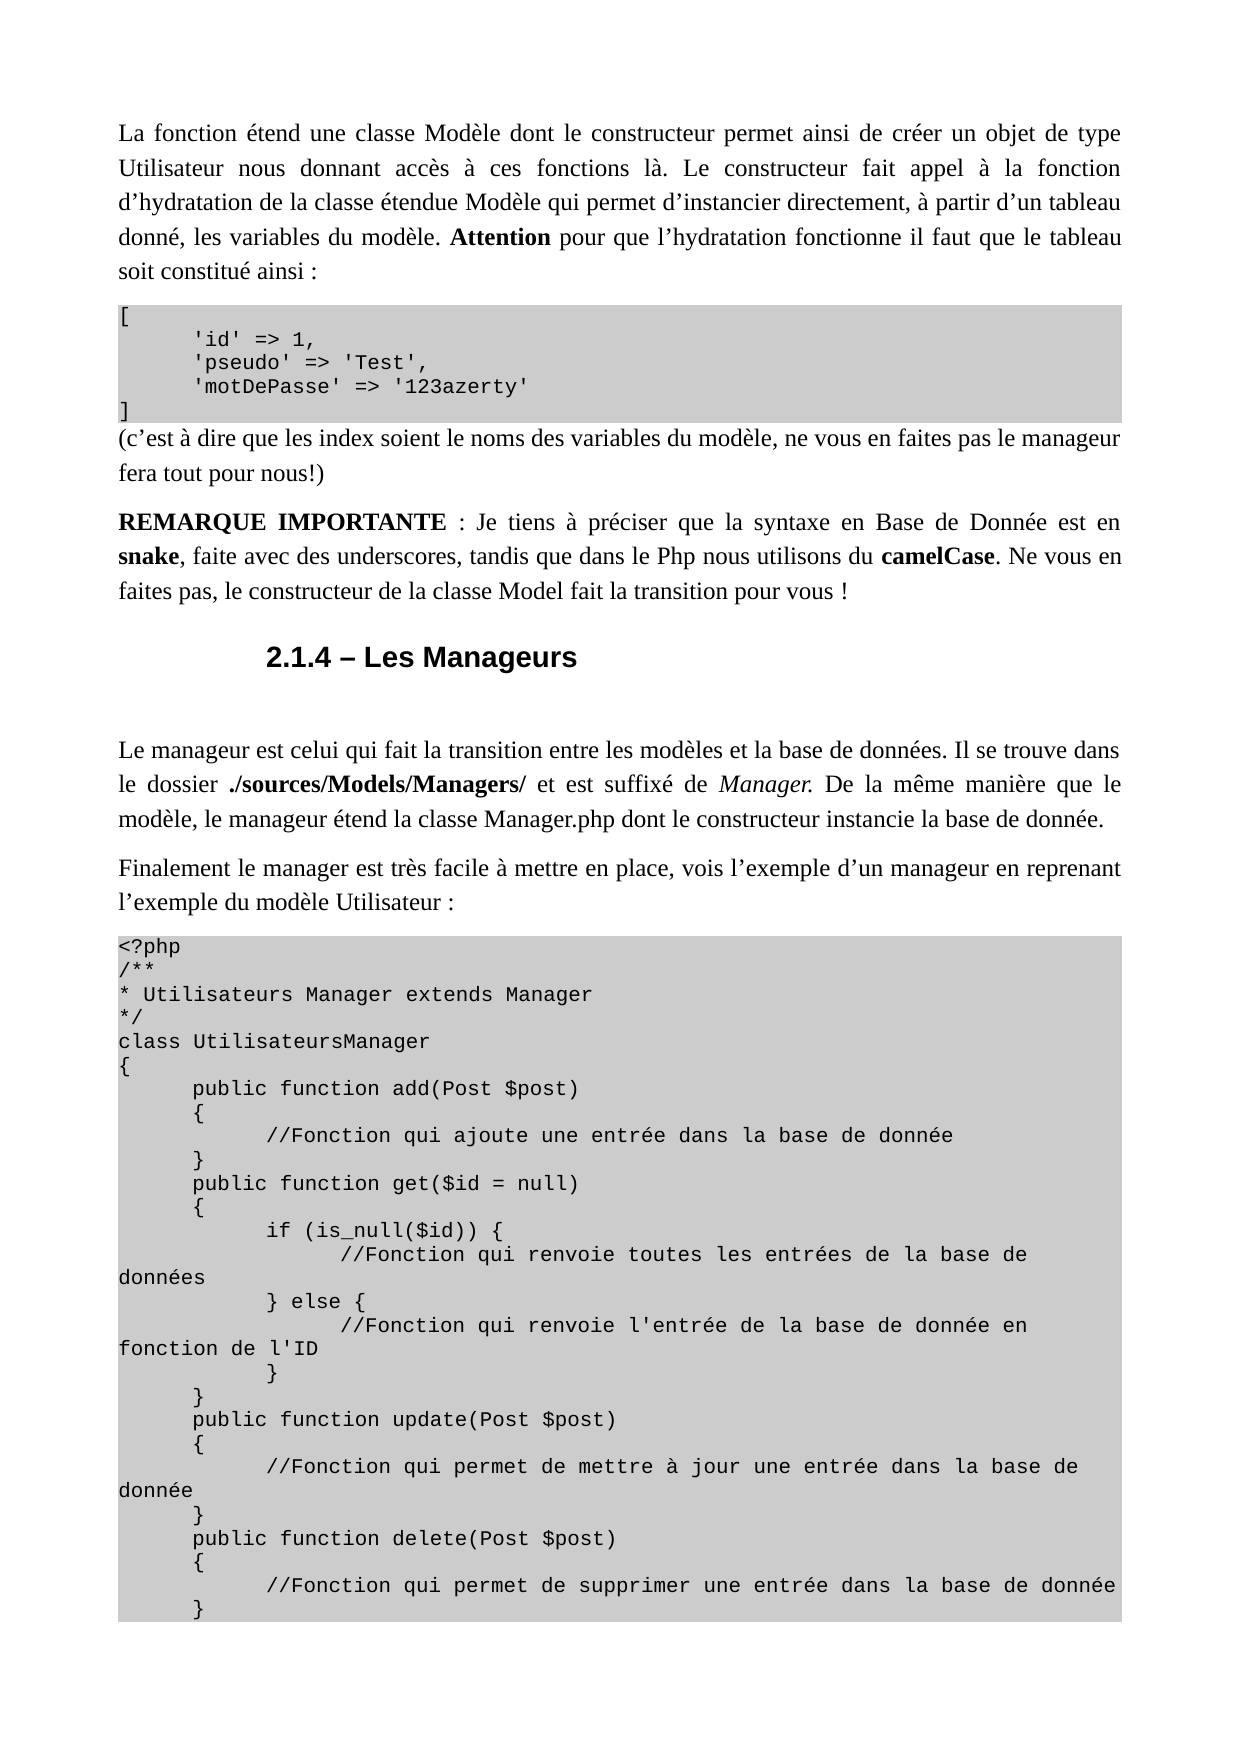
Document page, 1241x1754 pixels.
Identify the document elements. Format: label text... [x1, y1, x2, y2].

text public function delete(Post $post) [118, 1527, 1122, 1551]
text public function add(Post $post) [118, 1078, 1122, 1102]
text public function update(Post $post) [118, 1409, 1122, 1433]
text if (is_null($id)) { [118, 1220, 1122, 1244]
text } [118, 1149, 1122, 1173]
text //Fonction qui permet de supprimer une entrée dans la base de donnée [118, 1575, 1122, 1598]
text } [118, 1504, 1122, 1527]
text /** [118, 960, 1122, 984]
text Finalement le manager est très facile à mettre en place, vois l’exemple d’un manageur en reprenant l’exemple du modèle Utilisateur : [118, 853, 1122, 916]
text (c’est à dire que les index soient le noms des variables du modèle, ne vous en faites pas le manageur fera tout pour nous!) [118, 423, 1122, 487]
text } [118, 1598, 1122, 1622]
text 'id' => 1, [118, 329, 1122, 352]
text * Utilisateurs Manager extends Manager [118, 984, 1122, 1007]
text } [118, 1386, 1122, 1409]
text class UtilisateursManager [118, 1031, 1122, 1054]
text REMARQUE IMPORTANTE : Je tiens à préciser que la syntaxe en Base de Donnée est en snake, faite avec des underscores, tandis que dans le Php nous utilisons du camelCase. Ne vous en faites pas, le constructeur de la classe Model fait la transition pour vous ! [118, 507, 1122, 604]
text 'pseudo' => 'Test', [118, 352, 1122, 376]
text ] [118, 400, 1122, 423]
text Le manageur est celui qui fait la transition entre les modèles et la base de données. Il se trouve dans le dossier ./sources/Models/Managers/ et est suffixé de Manager. De la même manière que le modèle, le manageur étend la classe Manager.php dont le constructeur instancie la base de donnée. [118, 735, 1122, 832]
text } [118, 1362, 1122, 1386]
text [ [118, 305, 1122, 329]
text { [118, 1433, 1122, 1457]
subtitle 2.1.4 – Les Manageurs [118, 639, 1122, 673]
text } else { [118, 1291, 1122, 1315]
text //Fonction qui renvoie toutes les entrées de la base de données [118, 1244, 1122, 1291]
text La fonction étend une classe Modèle dont le constructeur permet ainsi de créer un objet de type Utilisateur nous donnant accès à ces fonctions là. Le constructeur fait appel à la fonction d’hydratation de la classe étendue Modèle qui permet d’instancier directement, à partir d’un tableau donné, les variables du modèle. Attention pour que l’hydratation fonctionne il faut que le tableau soit constitué ainsi : [118, 118, 1122, 285]
text { [118, 1551, 1122, 1575]
text { [118, 1102, 1122, 1126]
text */ [118, 1007, 1122, 1031]
text //Fonction qui permet de mettre à jour une entrée dans la base de donnée [118, 1457, 1122, 1504]
text //Fonction qui renvoie l'entrée de la base de donnée en fonction de l'ID [118, 1315, 1122, 1362]
text { [118, 1054, 1122, 1078]
text public function get($id = null) [118, 1173, 1122, 1196]
text //Fonction qui ajoute une entrée dans la base de donnée [118, 1126, 1122, 1149]
text 'motDePasse' => '123azerty' [118, 376, 1122, 400]
text { [118, 1196, 1122, 1220]
text <?php [118, 936, 1122, 960]
